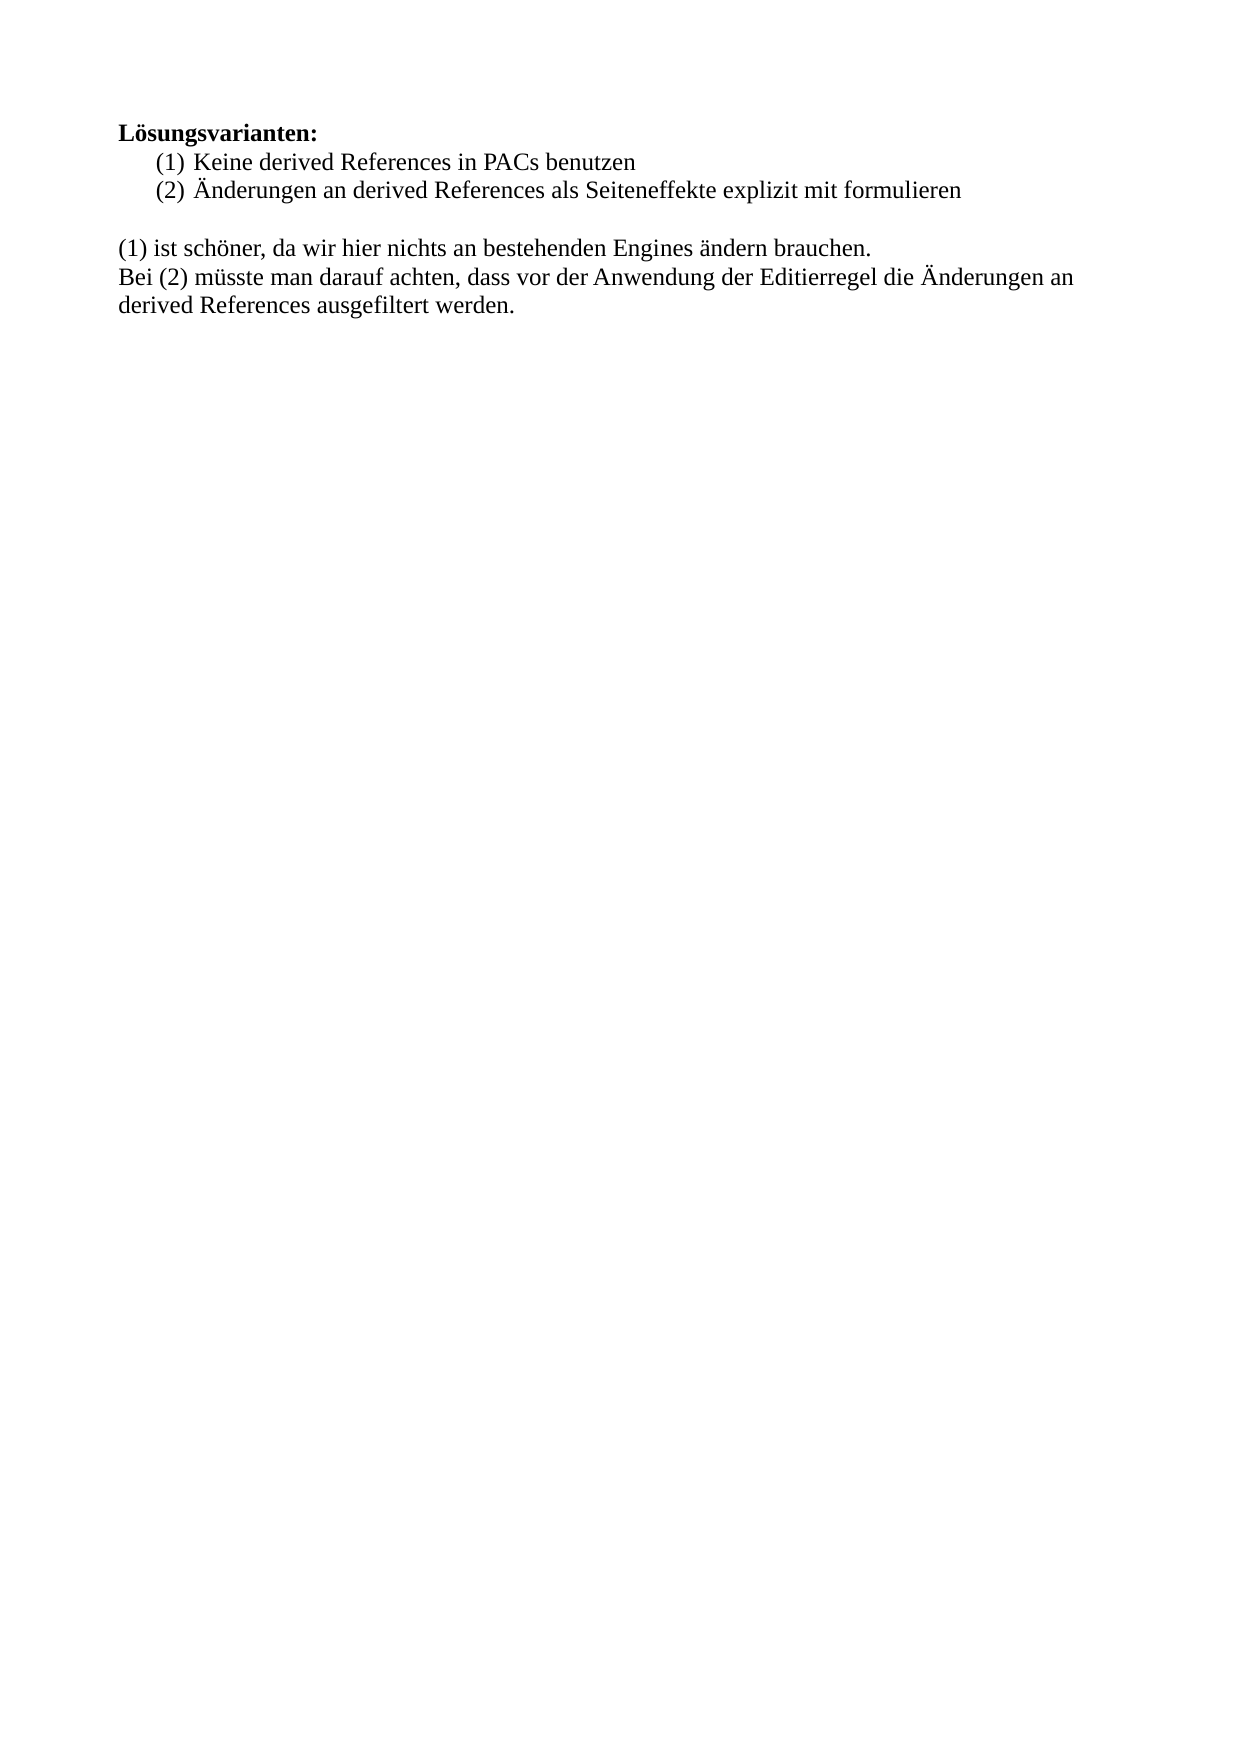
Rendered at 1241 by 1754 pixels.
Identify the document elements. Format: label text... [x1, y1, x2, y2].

text (1) ist schöner, da wir hier nichts an bestehenden Engines ändern brauchen. [118, 233, 1122, 262]
text Bei (2) müsste man darauf achten, dass vor der Anwendung der Editierregel die Änderungen an derived References ausgefiltert werden. [118, 262, 1122, 319]
list Änderungen an derived References als Seiteneffekte explizit mit formulieren [156, 176, 1122, 204]
text Lösungsvarianten: [118, 118, 1122, 147]
list Keine derived References in PACs benutzen [156, 147, 1122, 176]
